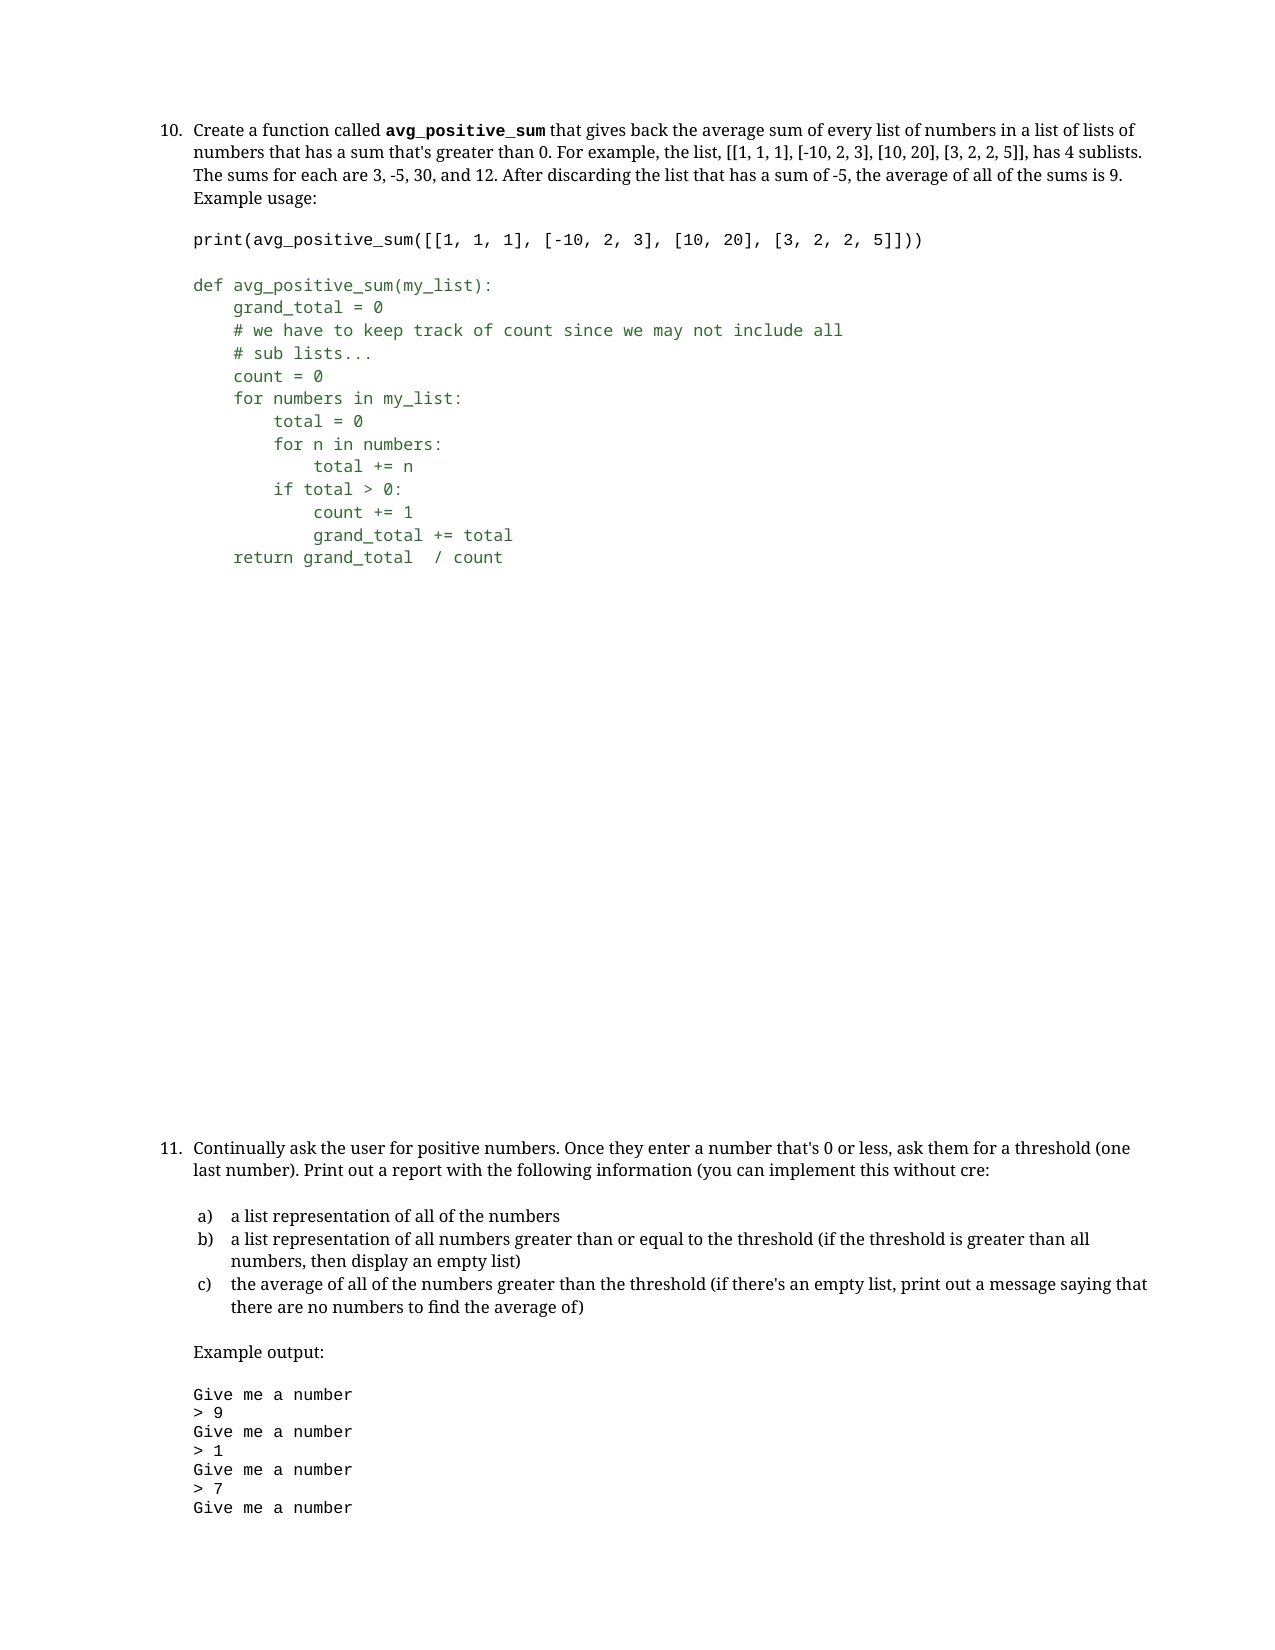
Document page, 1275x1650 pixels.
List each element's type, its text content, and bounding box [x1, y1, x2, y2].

list the average of all of the numbers greater than the threshold (if there's an empty list, print out a message saying that there are no numbers to find the average of) [193, 1272, 1157, 1341]
list > 9 [156, 1405, 1157, 1424]
list total += n [156, 455, 1157, 478]
list for n in numbers: [156, 432, 1157, 455]
list return grand_total / count [156, 546, 1157, 568]
list Create a function called avg_positive_sum that gives back the average sum of every list of numbers in a list of lists of numbers that has a sum that's greater than 0. For example, the list, [[1, 1, 1], [-10, 2, 3], [10, 20], [3, 2, 2, 5]], has 4 sublists. The sums for each are 3, -5, 30, and 12. After discarding the list that has a sum of -5, the average of all of the sums is 9. Example usage: print(avg_positive_sum([[1, 1, 1], [-10, 2, 3], [10, 20], [3, 2, 2, 5]])) def avg_positive_sum(my_list): [156, 118, 1157, 296]
list grand_total += total [156, 523, 1157, 546]
list count += 1 [156, 500, 1157, 523]
list # sub lists... [156, 341, 1157, 364]
list > 7 [156, 1480, 1157, 1499]
list # we have to keep track of count since we may not include all [156, 319, 1157, 341]
list Continually ask the user for positive numbers. Once they enter a number that's 0 or less, ask them for a threshold (one last number). Print out a report with the following information (you can implement this without cre: [156, 1136, 1157, 1204]
list > 1 [156, 1443, 1157, 1461]
list grand_total = 0 [156, 296, 1157, 319]
list Give me a number [156, 1461, 1157, 1480]
list a list representation of all numbers greater than or equal to the threshold (if the threshold is greater than all numbers, then display an empty list) [193, 1227, 1157, 1272]
list total = 0 [156, 409, 1157, 432]
list Example output: Give me a number [156, 1341, 1157, 1405]
list a list representation of all of the numbers [193, 1204, 1157, 1227]
list count = 0 [156, 364, 1157, 387]
list for numbers in my_list: [156, 387, 1157, 409]
list Give me a number [156, 1499, 1157, 1518]
list Give me a number [156, 1424, 1157, 1443]
list if total > 0: [156, 478, 1157, 500]
